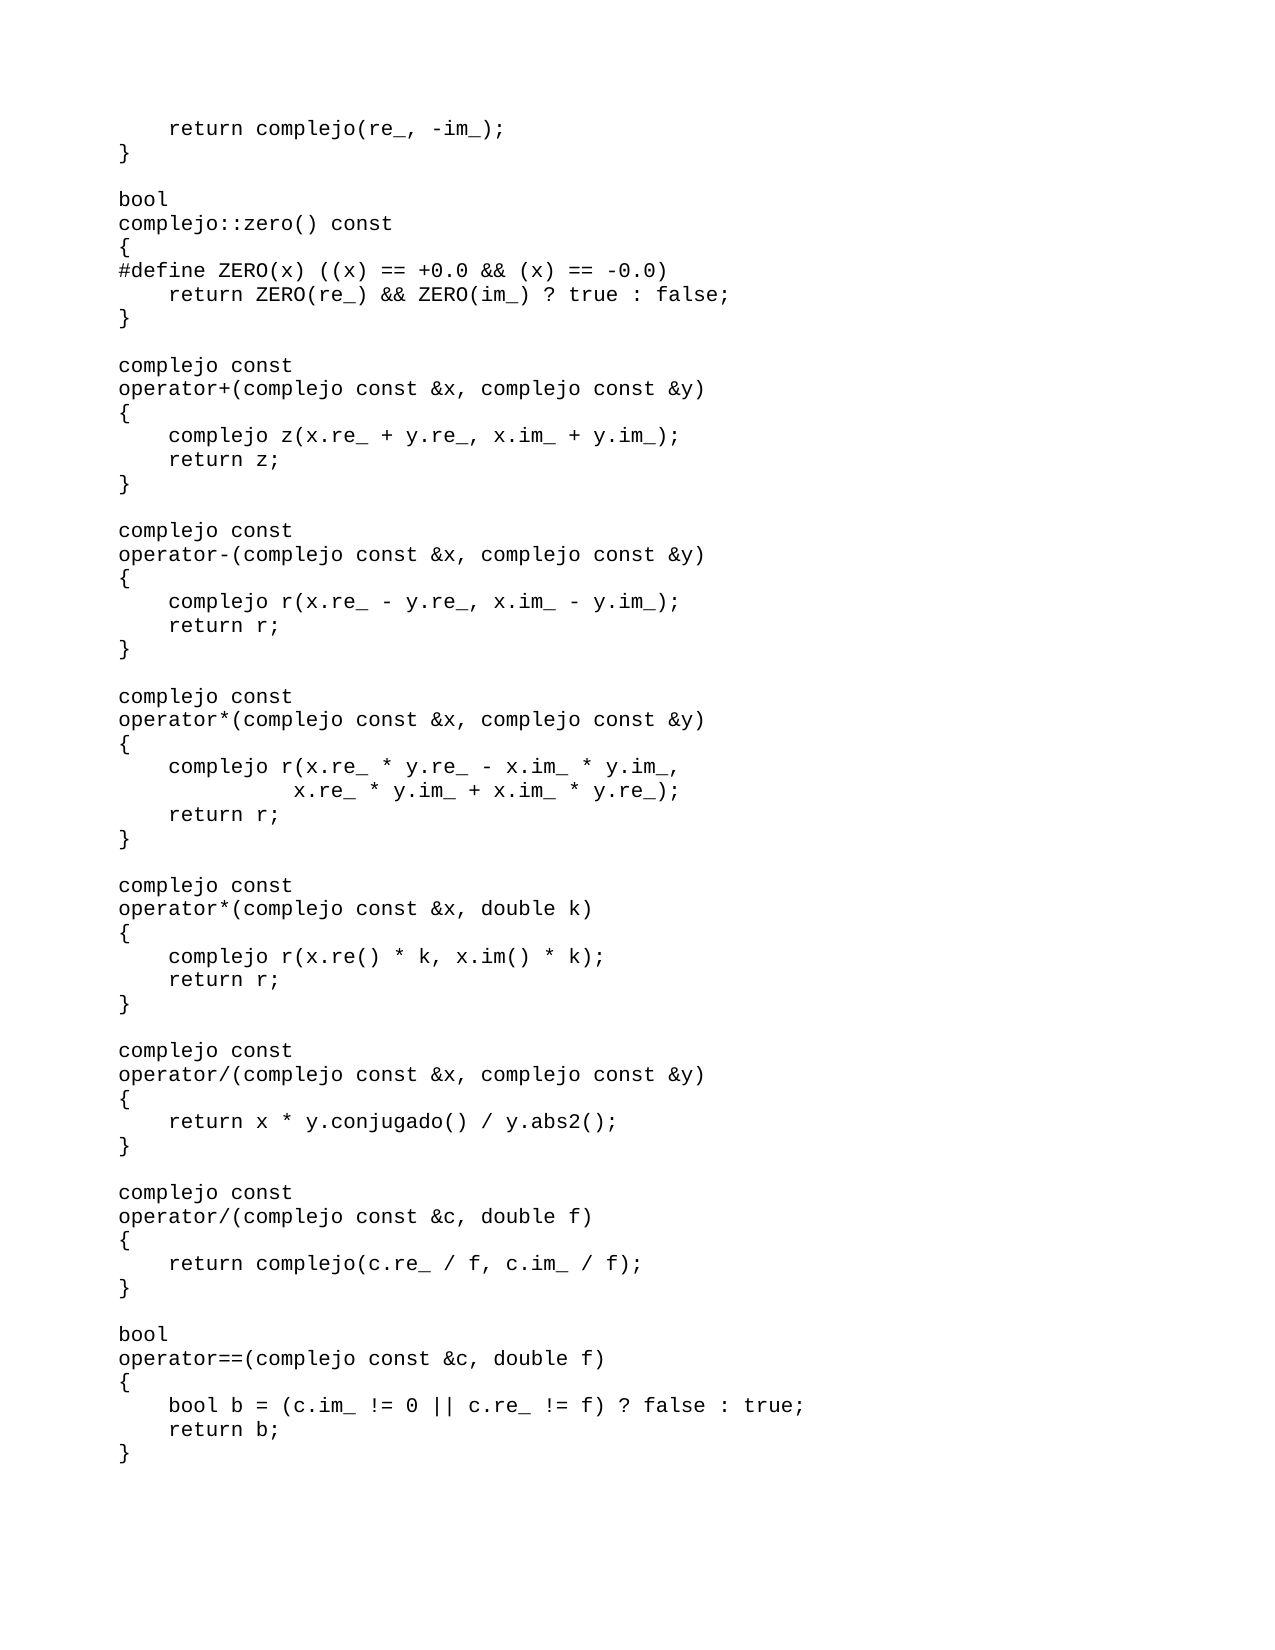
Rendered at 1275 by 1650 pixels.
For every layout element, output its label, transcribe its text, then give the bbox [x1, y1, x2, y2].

text operator+(complejo const &x, complejo const &y) [118, 378, 1157, 402]
text { [118, 1229, 1157, 1253]
text } [118, 1135, 1157, 1158]
text } [118, 307, 1157, 331]
text } [118, 993, 1157, 1017]
text operator==(complejo const &c, double f) [118, 1348, 1157, 1371]
text return complejo(re_, -im_); [118, 118, 1157, 142]
text } [118, 1442, 1157, 1466]
text x.re_ * y.im_ + x.im_ * y.re_); [118, 780, 1157, 804]
text complejo const [118, 686, 1157, 709]
text complejo r(x.re_ * y.re_ - x.im_ * y.im_, [118, 757, 1157, 780]
text } [118, 827, 1157, 851]
text { [118, 1371, 1157, 1395]
text complejo z(x.re_ + y.re_, x.im_ + y.im_); [118, 426, 1157, 449]
text complejo const [118, 875, 1157, 898]
text { [118, 236, 1157, 260]
text return ZERO(re_) && ZERO(im_) ? true : false; [118, 284, 1157, 307]
text complejo const [118, 1040, 1157, 1064]
text operator-(complejo const &x, complejo const &y) [118, 544, 1157, 567]
text complejo const [118, 1182, 1157, 1206]
text { [118, 1088, 1157, 1111]
text operator/(complejo const &x, complejo const &y) [118, 1064, 1157, 1088]
text complejo r(x.re() * k, x.im() * k); [118, 946, 1157, 969]
text operator/(complejo const &c, double f) [118, 1206, 1157, 1229]
text complejo::zero() const [118, 213, 1157, 236]
text return x * y.conjugado() / y.abs2(); [118, 1111, 1157, 1135]
text bool [118, 1324, 1157, 1348]
text return r; [118, 615, 1157, 638]
text bool [118, 189, 1157, 213]
text return r; [118, 969, 1157, 993]
text } [118, 142, 1157, 165]
text { [118, 567, 1157, 591]
text return b; [118, 1419, 1157, 1442]
text } [118, 638, 1157, 662]
text } [118, 473, 1157, 496]
text return z; [118, 449, 1157, 473]
text { [118, 402, 1157, 426]
text #define ZERO(x) ((x) == +0.0 && (x) == -0.0) [118, 260, 1157, 284]
text { [118, 733, 1157, 757]
text complejo r(x.re_ - y.re_, x.im_ - y.im_); [118, 591, 1157, 615]
text bool b = (c.im_ != 0 || c.re_ != f) ? false : true; [118, 1395, 1157, 1419]
text operator*(complejo const &x, double k) [118, 898, 1157, 922]
text operator*(complejo const &x, complejo const &y) [118, 709, 1157, 733]
text { [118, 922, 1157, 946]
text complejo const [118, 354, 1157, 378]
text } [118, 1277, 1157, 1300]
text return complejo(c.re_ / f, c.im_ / f); [118, 1253, 1157, 1277]
text complejo const [118, 520, 1157, 544]
text return r; [118, 804, 1157, 827]
